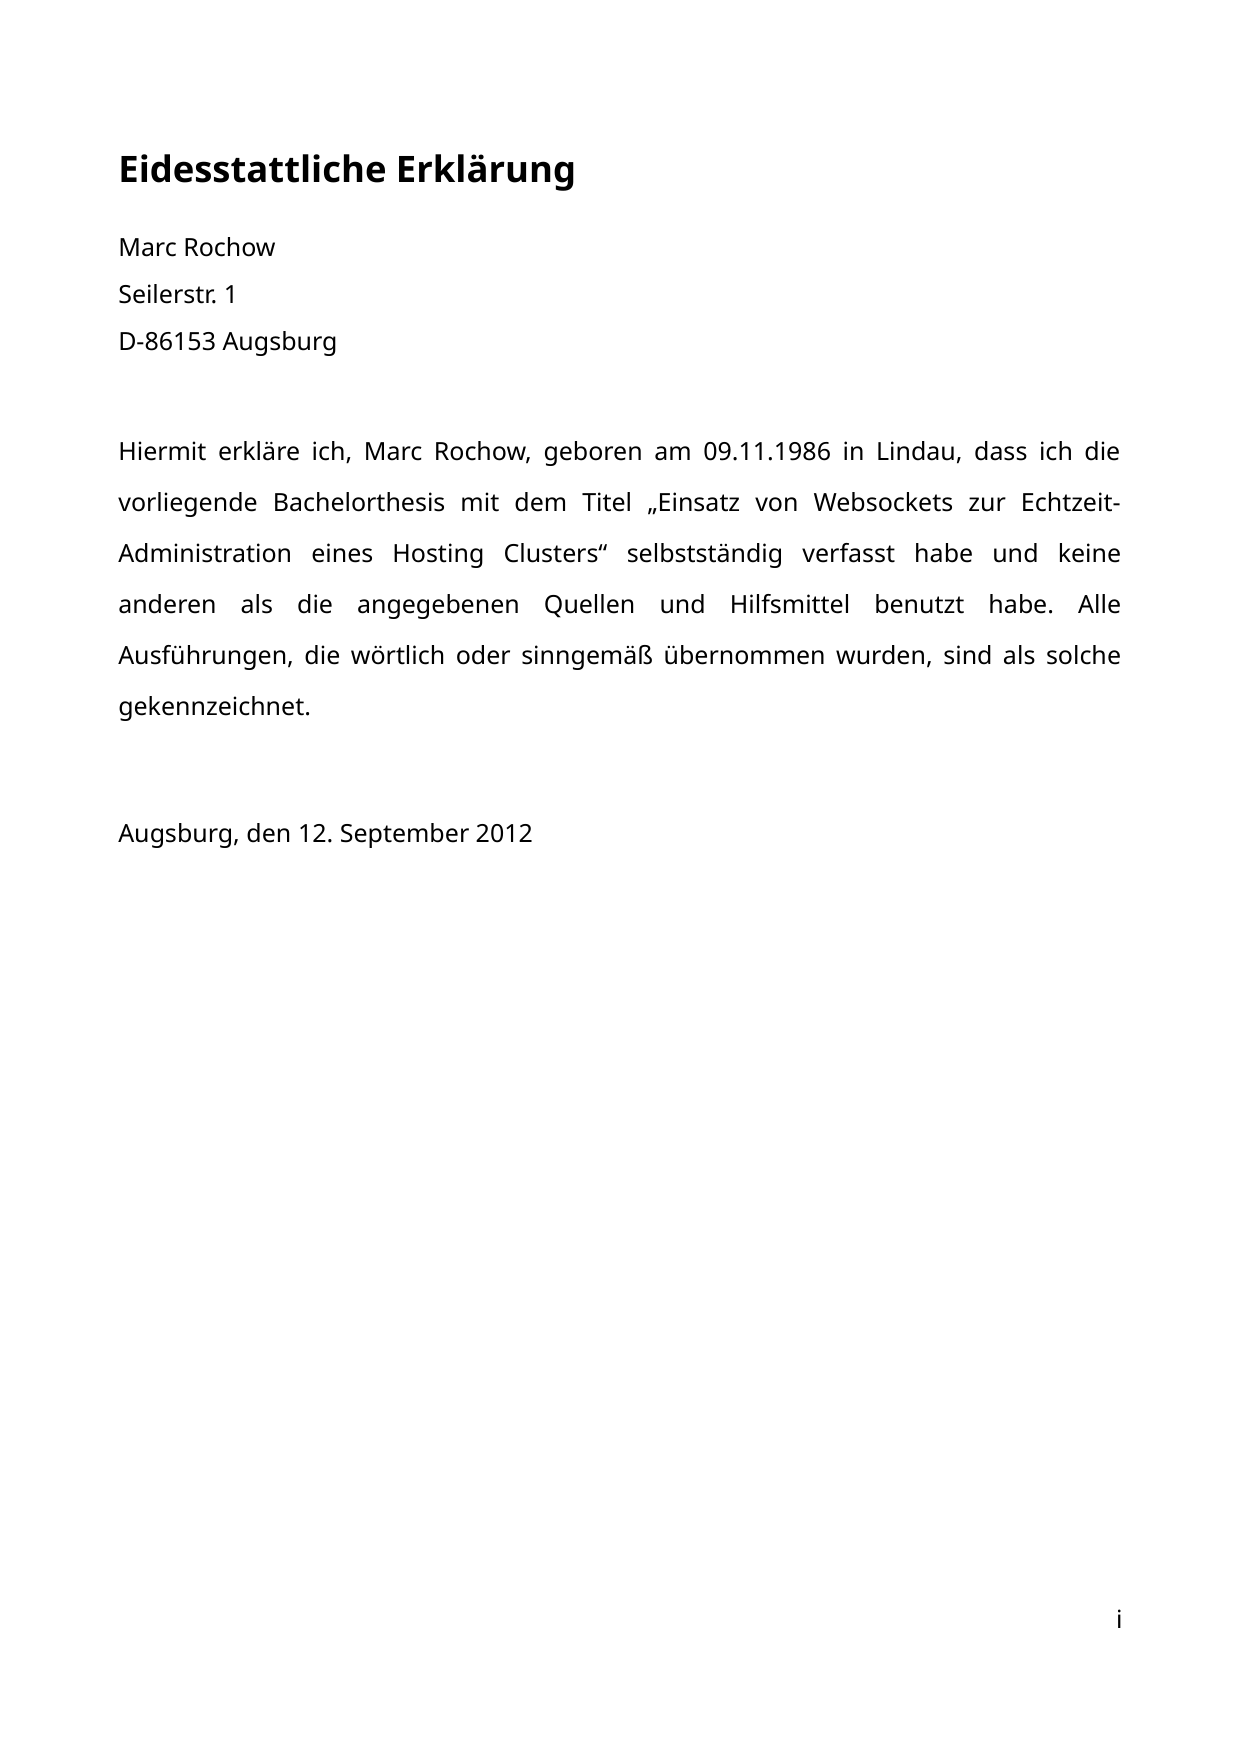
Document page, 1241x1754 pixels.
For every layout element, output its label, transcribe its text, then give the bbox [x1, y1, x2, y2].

text Eidesstattliche Erklärung [118, 143, 1122, 193]
text Hiermit erkläre ich, Marc Rochow, geboren am 09.11.1986 in Lindau, dass ich die vorliegende Bachelorthesis mit dem Titel „Einsatz von Websockets zur Echtzeit-Administration eines Hosting Clusters“ selbstständig verfasst habe und keine anderen als die angegebenen Quellen und Hilfsmittel benutzt habe. Alle Ausführungen, die wörtlich oder sinngemäß übernommen wurden, sind als solche gekennzeichnet. [118, 433, 1122, 723]
text Augsburg, den 12. September 2012 [118, 816, 1122, 850]
text D-86153 Augsburg [118, 323, 1122, 357]
text Marc Rochow [118, 230, 1122, 264]
text Seilerstr. 1 [118, 277, 1122, 311]
